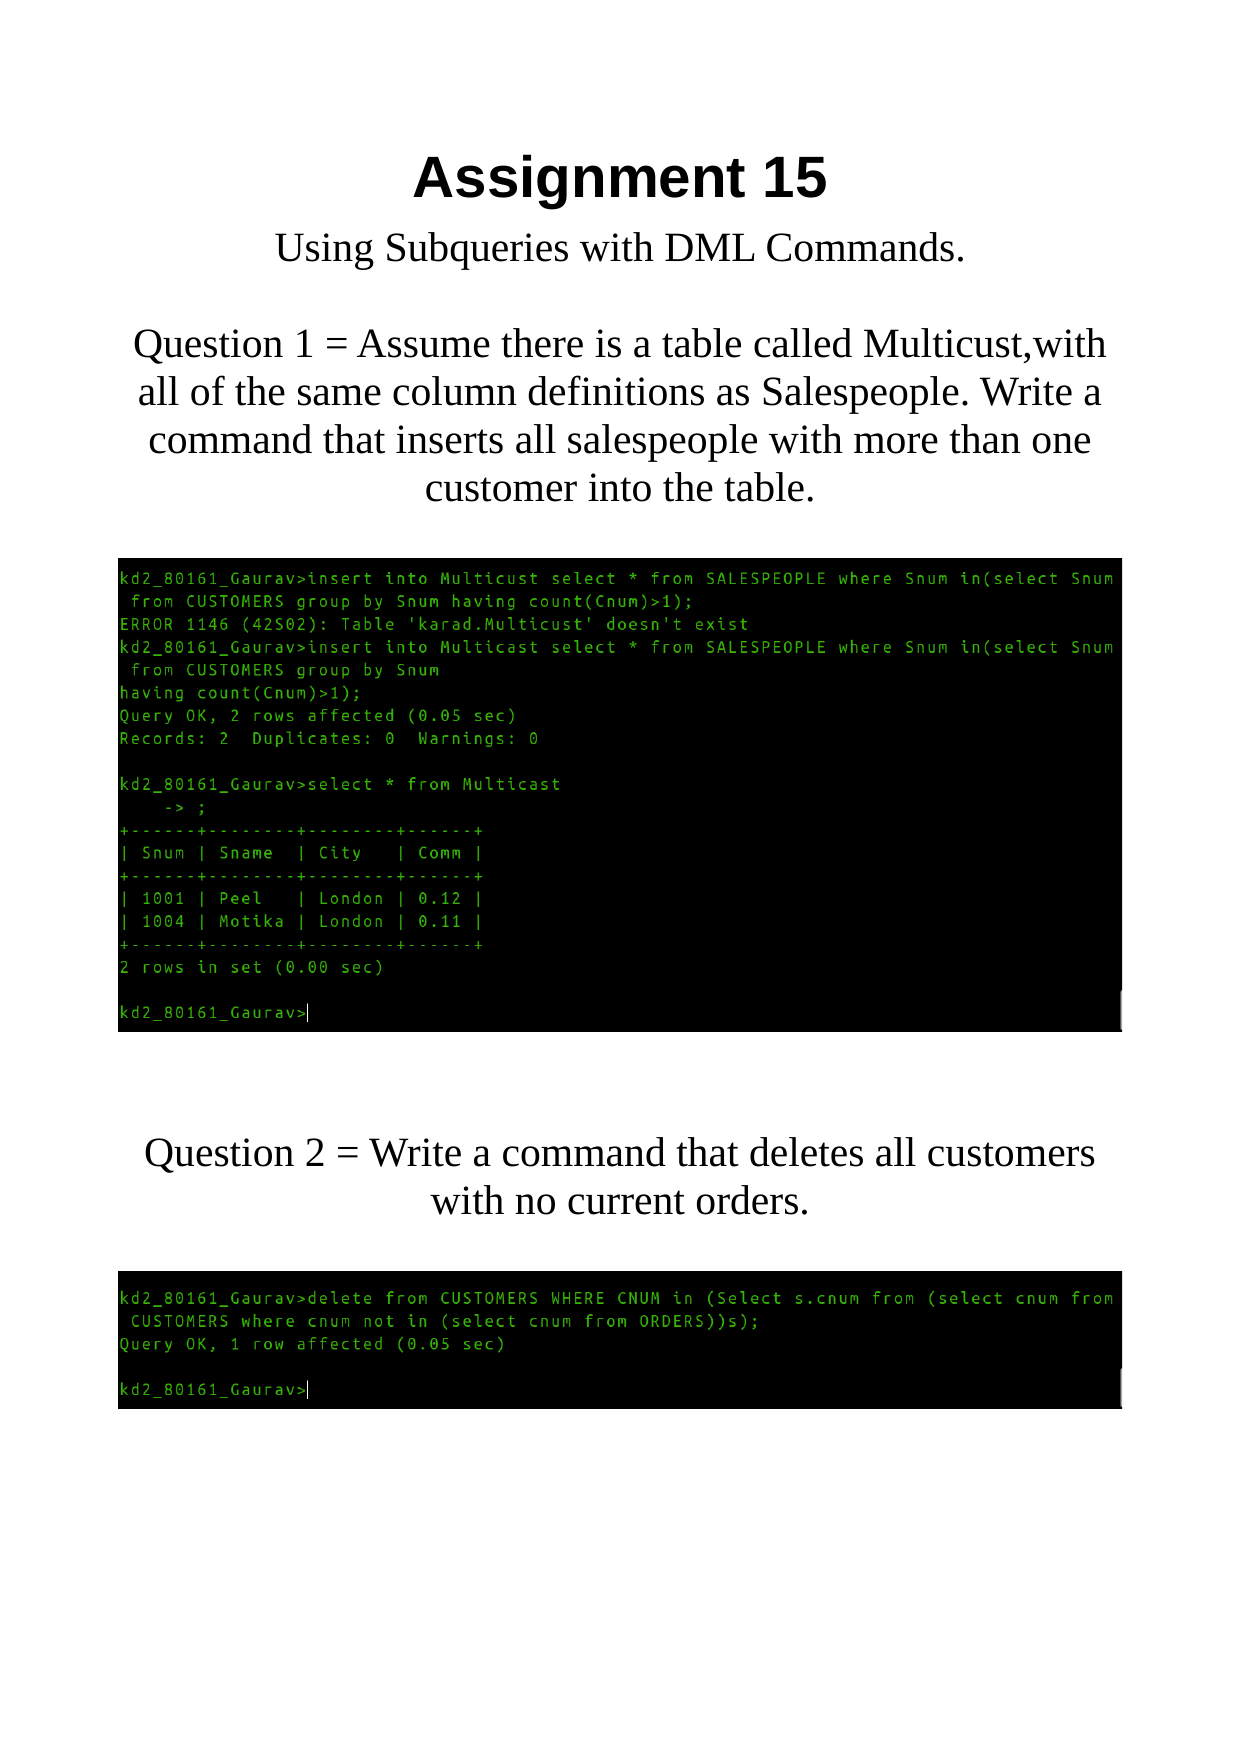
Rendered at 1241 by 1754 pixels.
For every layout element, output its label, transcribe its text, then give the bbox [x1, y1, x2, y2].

text Question 2 = Write a command that deletes all customers with no current orders. [118, 1127, 1122, 1223]
picture [118, 1271, 1123, 1409]
picture [118, 558, 1123, 1032]
text Using Subqueries with DML Commands. [118, 223, 1122, 271]
title Assignment 15 [118, 143, 1122, 210]
text Question 1 = Assume there is a table called Multicust,with all of the same column definitions as Salespeople. Write a command that inserts all salespeople with more than one customer into the table. [118, 318, 1122, 510]
